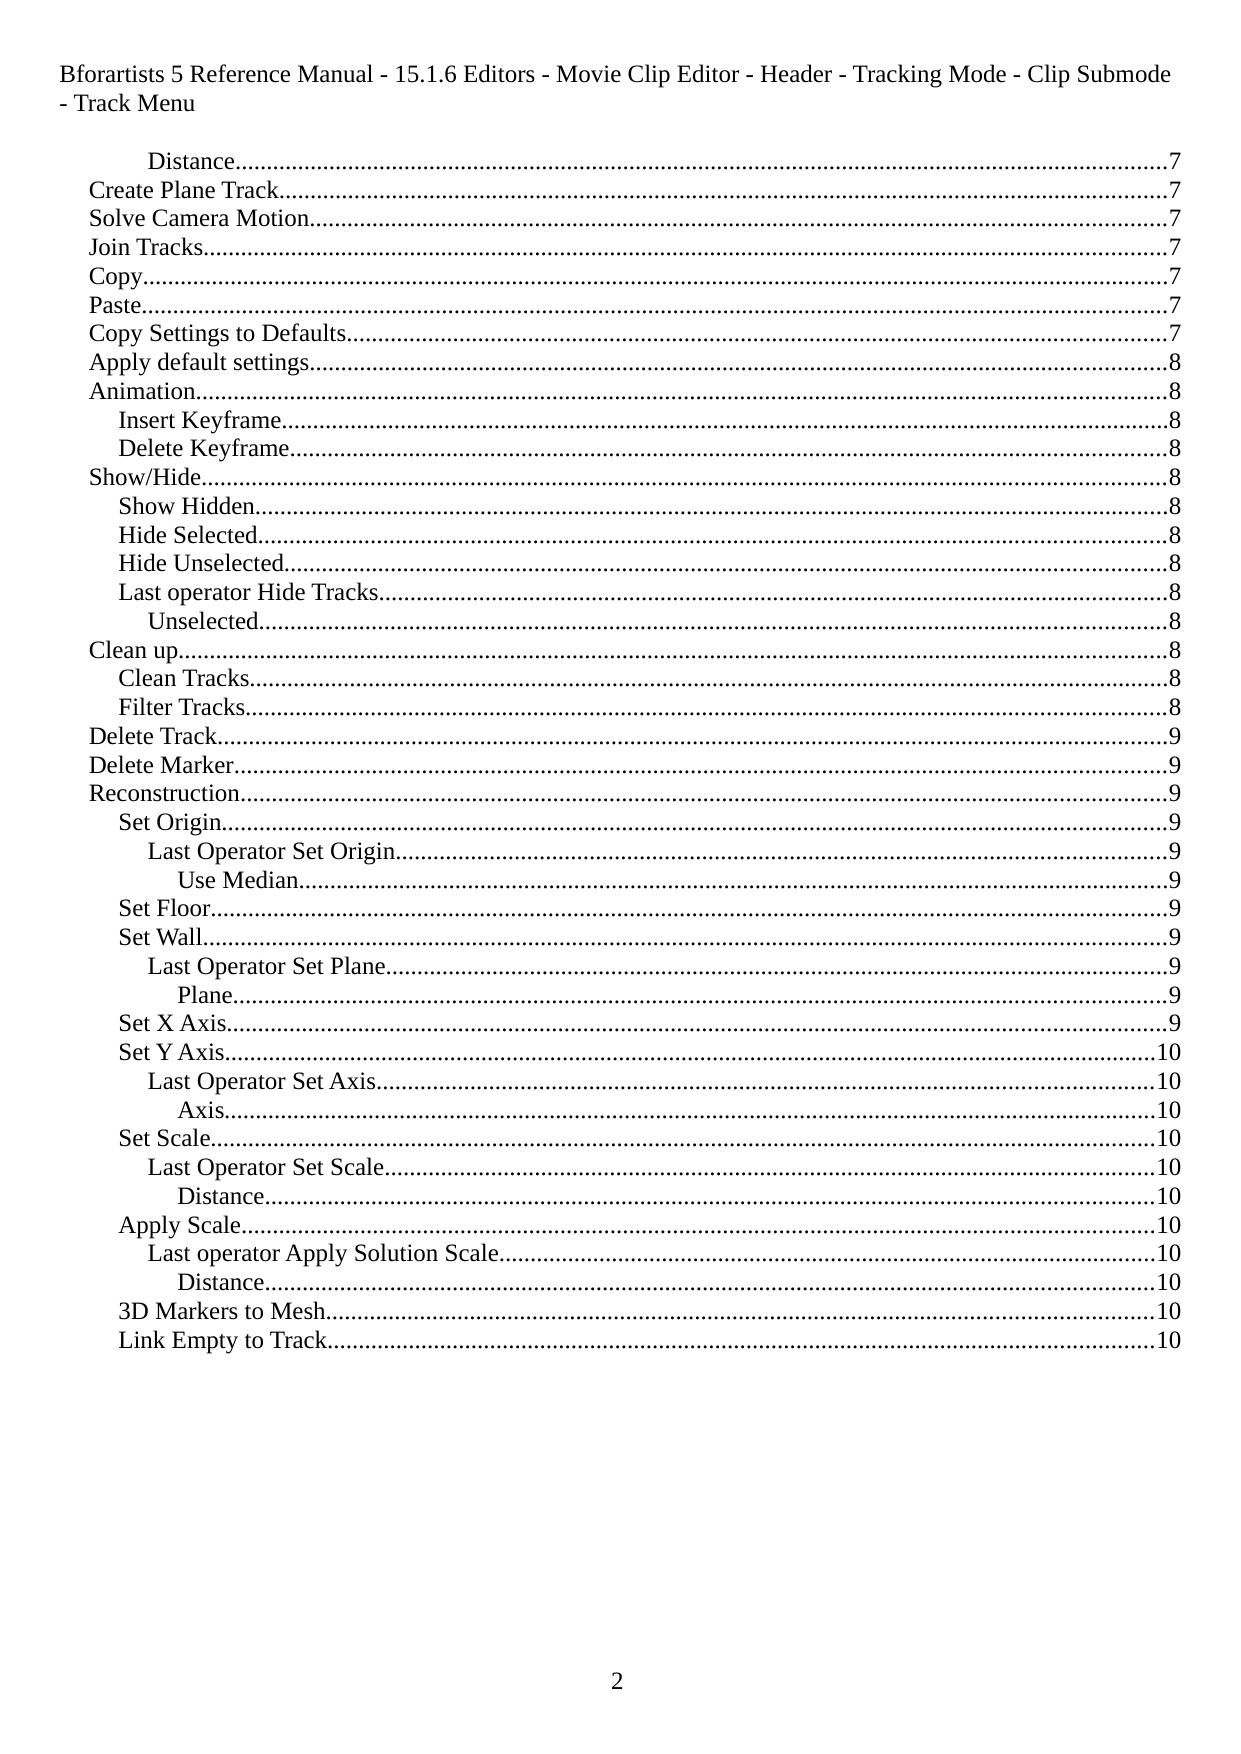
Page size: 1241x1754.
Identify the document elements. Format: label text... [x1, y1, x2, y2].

text Reconstruction 9 [88, 778, 1181, 807]
text Last operator Apply Solution Scale 10 [147, 1238, 1181, 1267]
text Set Scale 10 [118, 1123, 1181, 1152]
text Paste 7 [88, 290, 1181, 318]
text Last Operator Set Plane 9 [147, 951, 1181, 980]
text Set X Axis 9 [118, 1008, 1181, 1037]
text Set Y Axis 10 [118, 1037, 1181, 1066]
text Insert Keyframe 8 [118, 405, 1181, 433]
text Delete Track 9 [88, 721, 1181, 750]
text Axis 10 [177, 1095, 1181, 1123]
text Distance 7 [147, 146, 1181, 175]
text 3D Markers to Mesh 10 [118, 1296, 1181, 1325]
text Animation 8 [88, 376, 1181, 405]
text Set Wall 9 [118, 922, 1181, 951]
text Clean up 8 [88, 635, 1181, 663]
text Distance 10 [177, 1267, 1181, 1296]
text Last Operator Set Scale 10 [147, 1152, 1181, 1181]
text Last Operator Set Axis 10 [147, 1066, 1181, 1095]
text Clean Tracks 8 [118, 663, 1181, 692]
text Solve Camera Motion 7 [88, 203, 1181, 232]
text Plane 9 [177, 980, 1181, 1008]
text Hide Unselected 8 [118, 548, 1181, 577]
text Distance 10 [177, 1181, 1181, 1210]
text Create Plane Track 7 [88, 175, 1181, 203]
text Last operator Hide Tracks 8 [118, 577, 1181, 606]
text Hide Selected 8 [118, 520, 1181, 548]
text Copy 7 [88, 261, 1181, 290]
text Apply default settings 8 [88, 347, 1181, 376]
text Delete Marker 9 [88, 750, 1181, 778]
text Set Floor 9 [118, 893, 1181, 922]
text Link Empty to Track 10 [118, 1325, 1181, 1353]
text Delete Keyframe 8 [118, 433, 1181, 462]
text Set Origin 9 [118, 807, 1181, 836]
text Join Tracks 7 [88, 232, 1181, 261]
text Last Operator Set Origin 9 [147, 836, 1181, 865]
text Show Hidden 8 [118, 491, 1181, 520]
text Copy Settings to Defaults 7 [88, 318, 1181, 347]
text Use Median 9 [177, 865, 1181, 893]
text Apply Scale 10 [118, 1210, 1181, 1238]
text Show/Hide 8 [88, 462, 1181, 491]
text Unselected 8 [147, 606, 1181, 635]
text Filter Tracks 8 [118, 692, 1181, 721]
